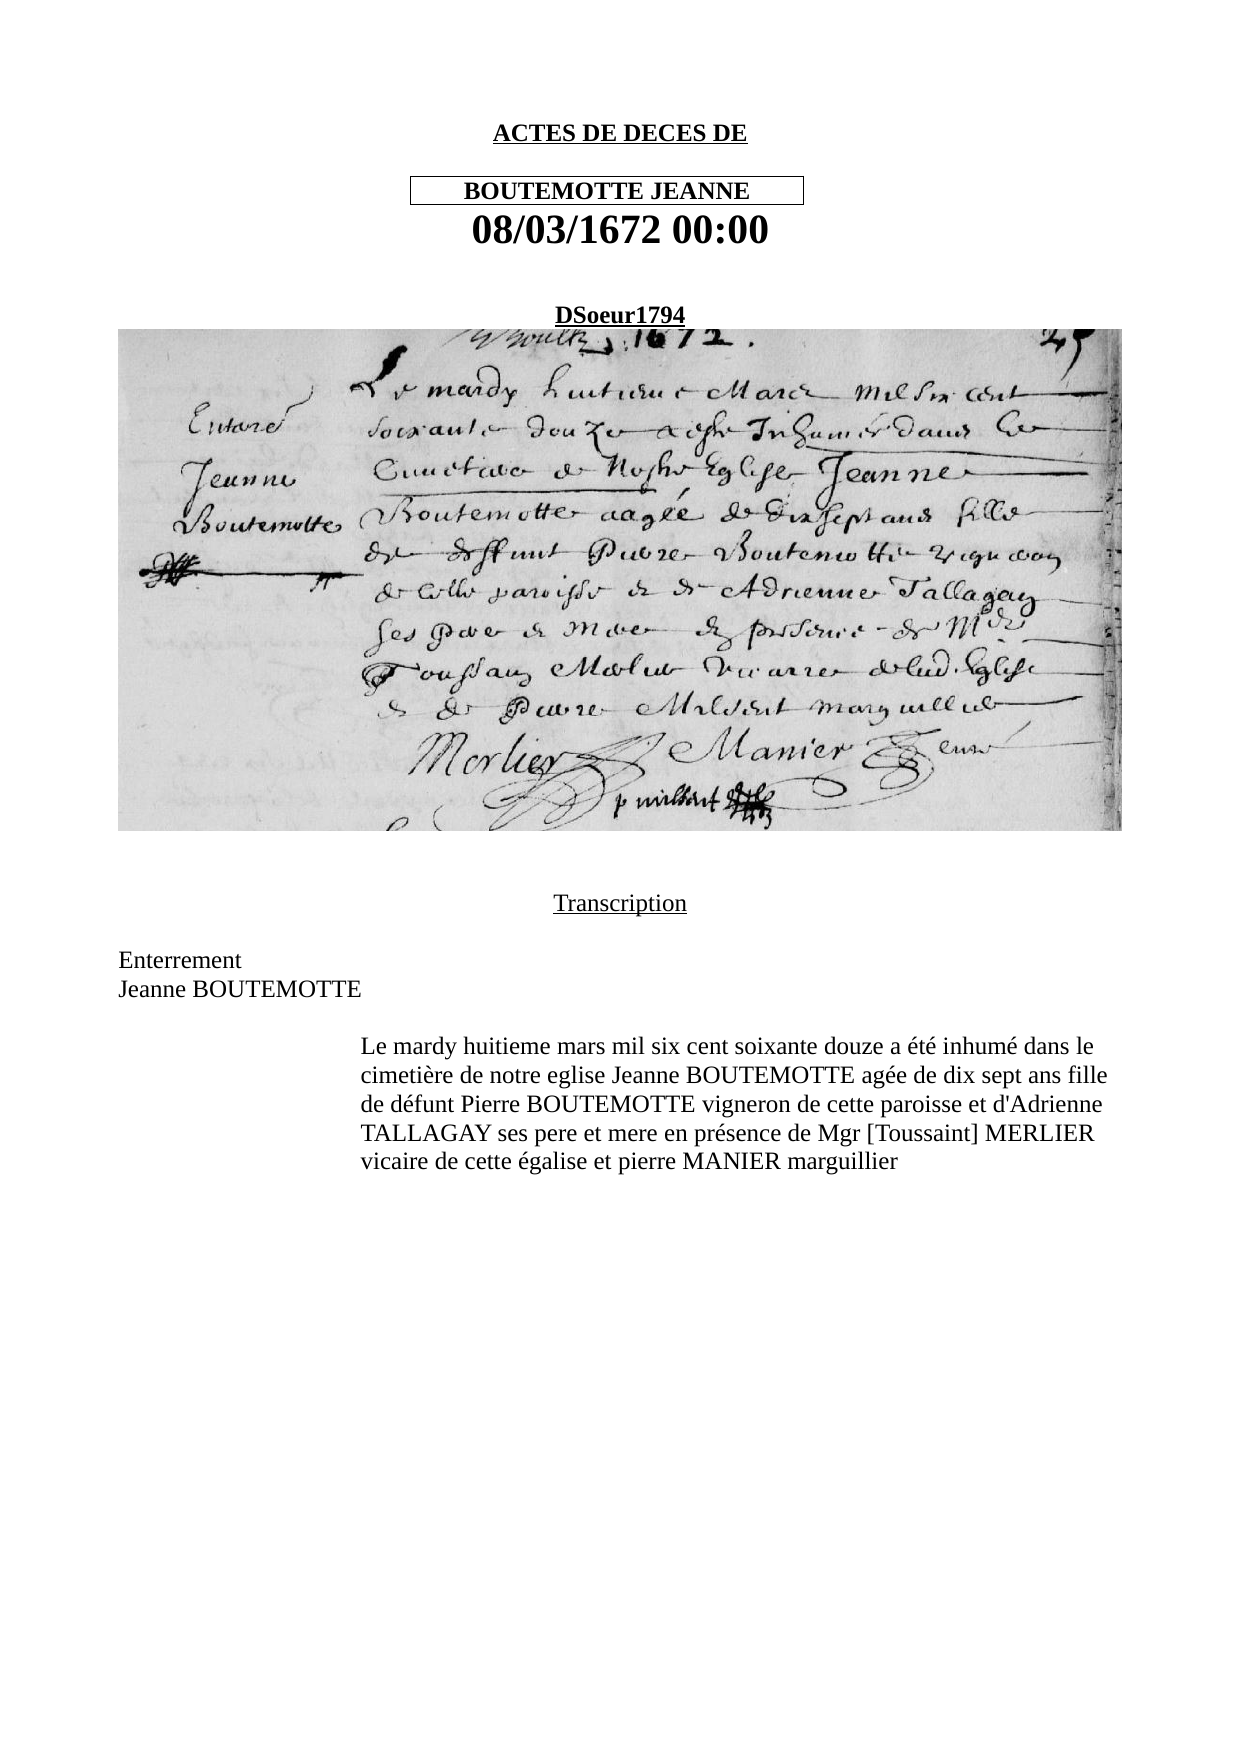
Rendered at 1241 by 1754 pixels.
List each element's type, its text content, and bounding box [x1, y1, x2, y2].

picture [118, 329, 1122, 831]
text Enterrement [118, 945, 1122, 974]
text 08/03/1672 00:00 [118, 204, 1122, 252]
text Jeanne BOUTEMOTTE [118, 974, 1122, 1003]
text Le mardy huitieme mars mil six cent soixante douze a été inhumé dans le cimetière de notre eglise Jeanne BOUTEMOTTE agée de dix sept ans fille de défunt Pierre BOUTEMOTTE vigneron de cette paroisse et d'Adrienne TALLAGAY ses pere et mere en présence de Mgr [Toussaint] MERLIER vicaire de cette égalise et pierre MANIER marguillier [360, 1031, 1122, 1175]
text DSoeur1794 [118, 300, 1122, 329]
text ACTES DE DECES DE [118, 118, 1122, 147]
text BOUTEMOTTE JEANNE [411, 177, 803, 204]
text Transcription [118, 888, 1122, 916]
